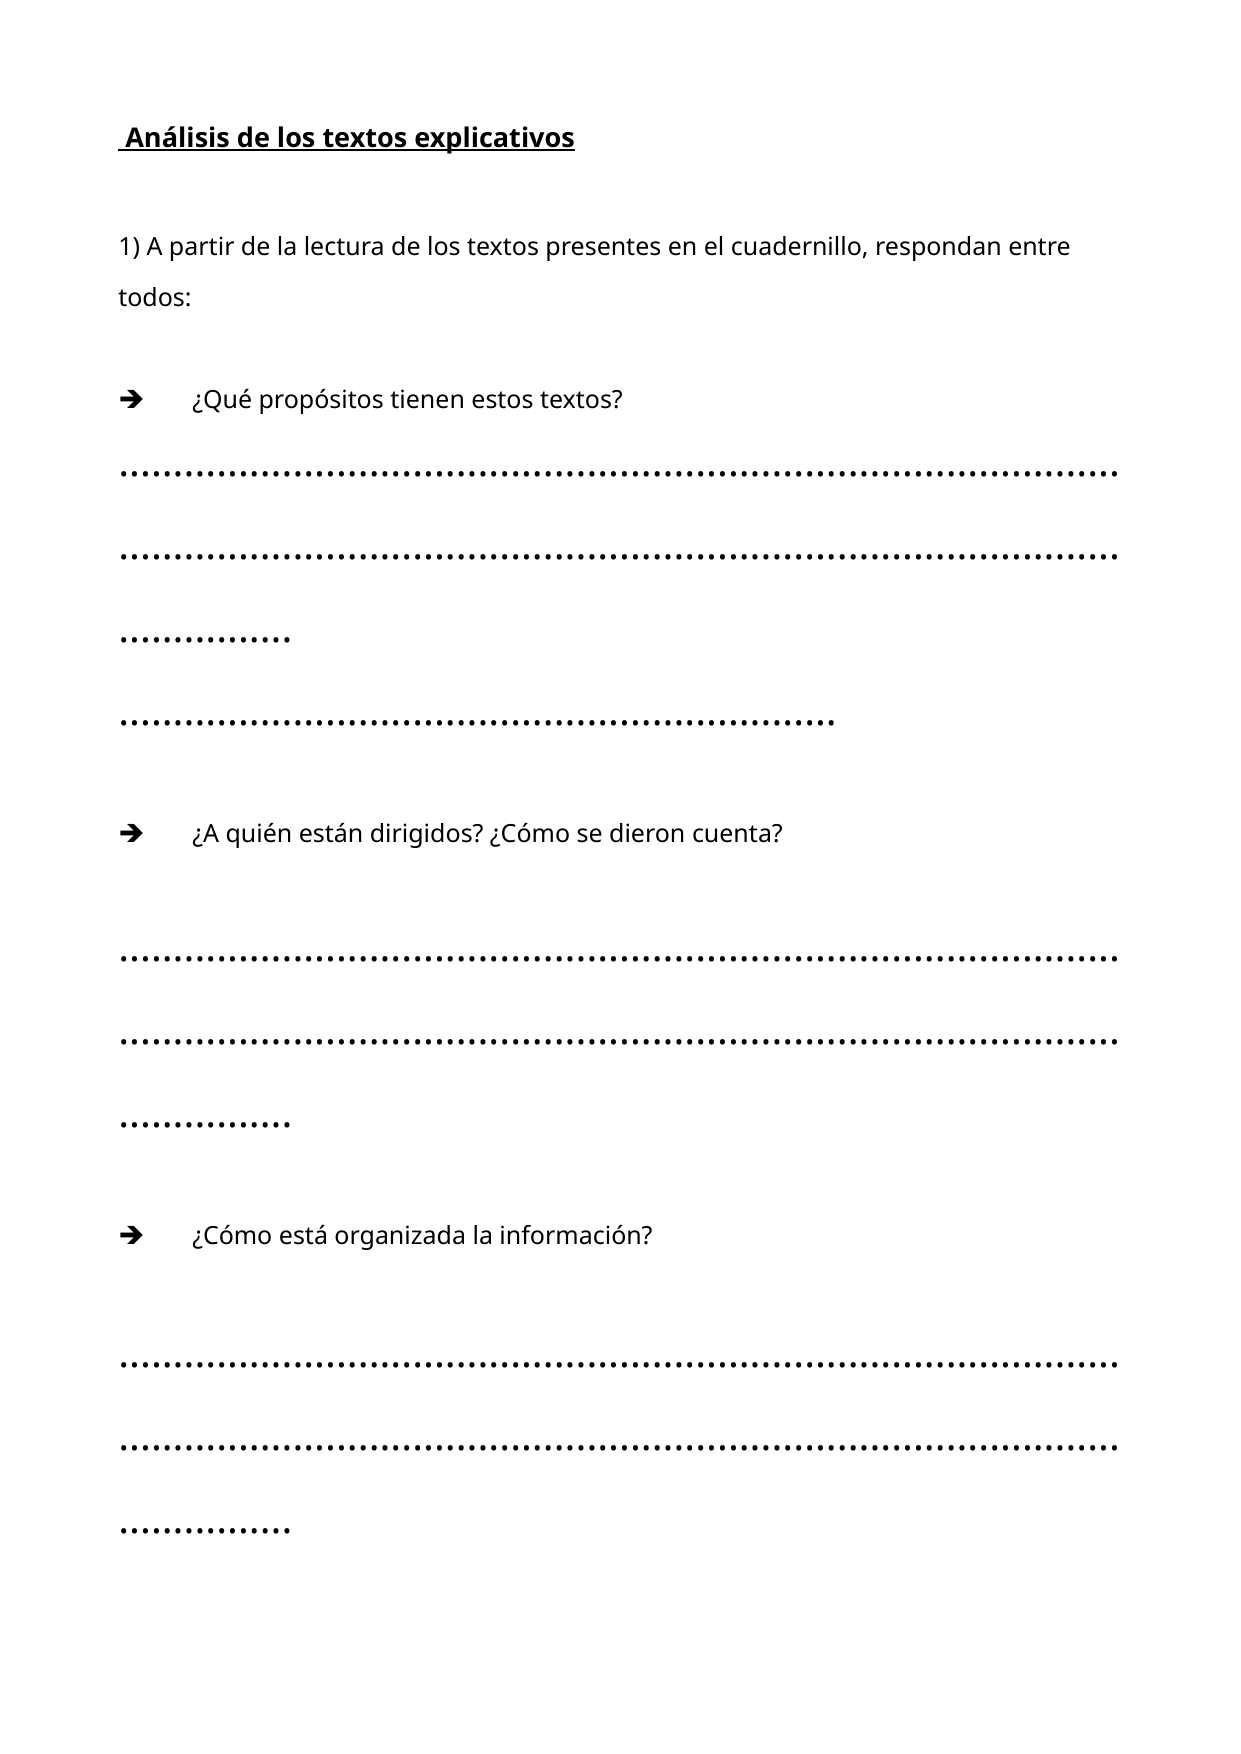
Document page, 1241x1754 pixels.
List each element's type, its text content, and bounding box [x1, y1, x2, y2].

list ¿A quién están dirigidos? ¿Cómo se dieron cuenta? [118, 816, 1122, 850]
text ........................................................................................................................................................................................................ [118, 1324, 1122, 1545]
text ........................................................................................................................................................................................................ [118, 433, 1122, 654]
list ¿Qué propósitos tienen estos textos? [118, 382, 1122, 416]
text ........................................................................................................................................................................................................ [118, 918, 1122, 1139]
list ¿Cómo está organizada la información? [118, 1217, 1122, 1252]
text Análisis de los textos explicativos [118, 118, 1122, 155]
text .................................................................. [118, 682, 1122, 737]
text 1) A partir de la lectura de los textos presentes en el cuadernillo, respondan entre todos: [118, 229, 1122, 314]
